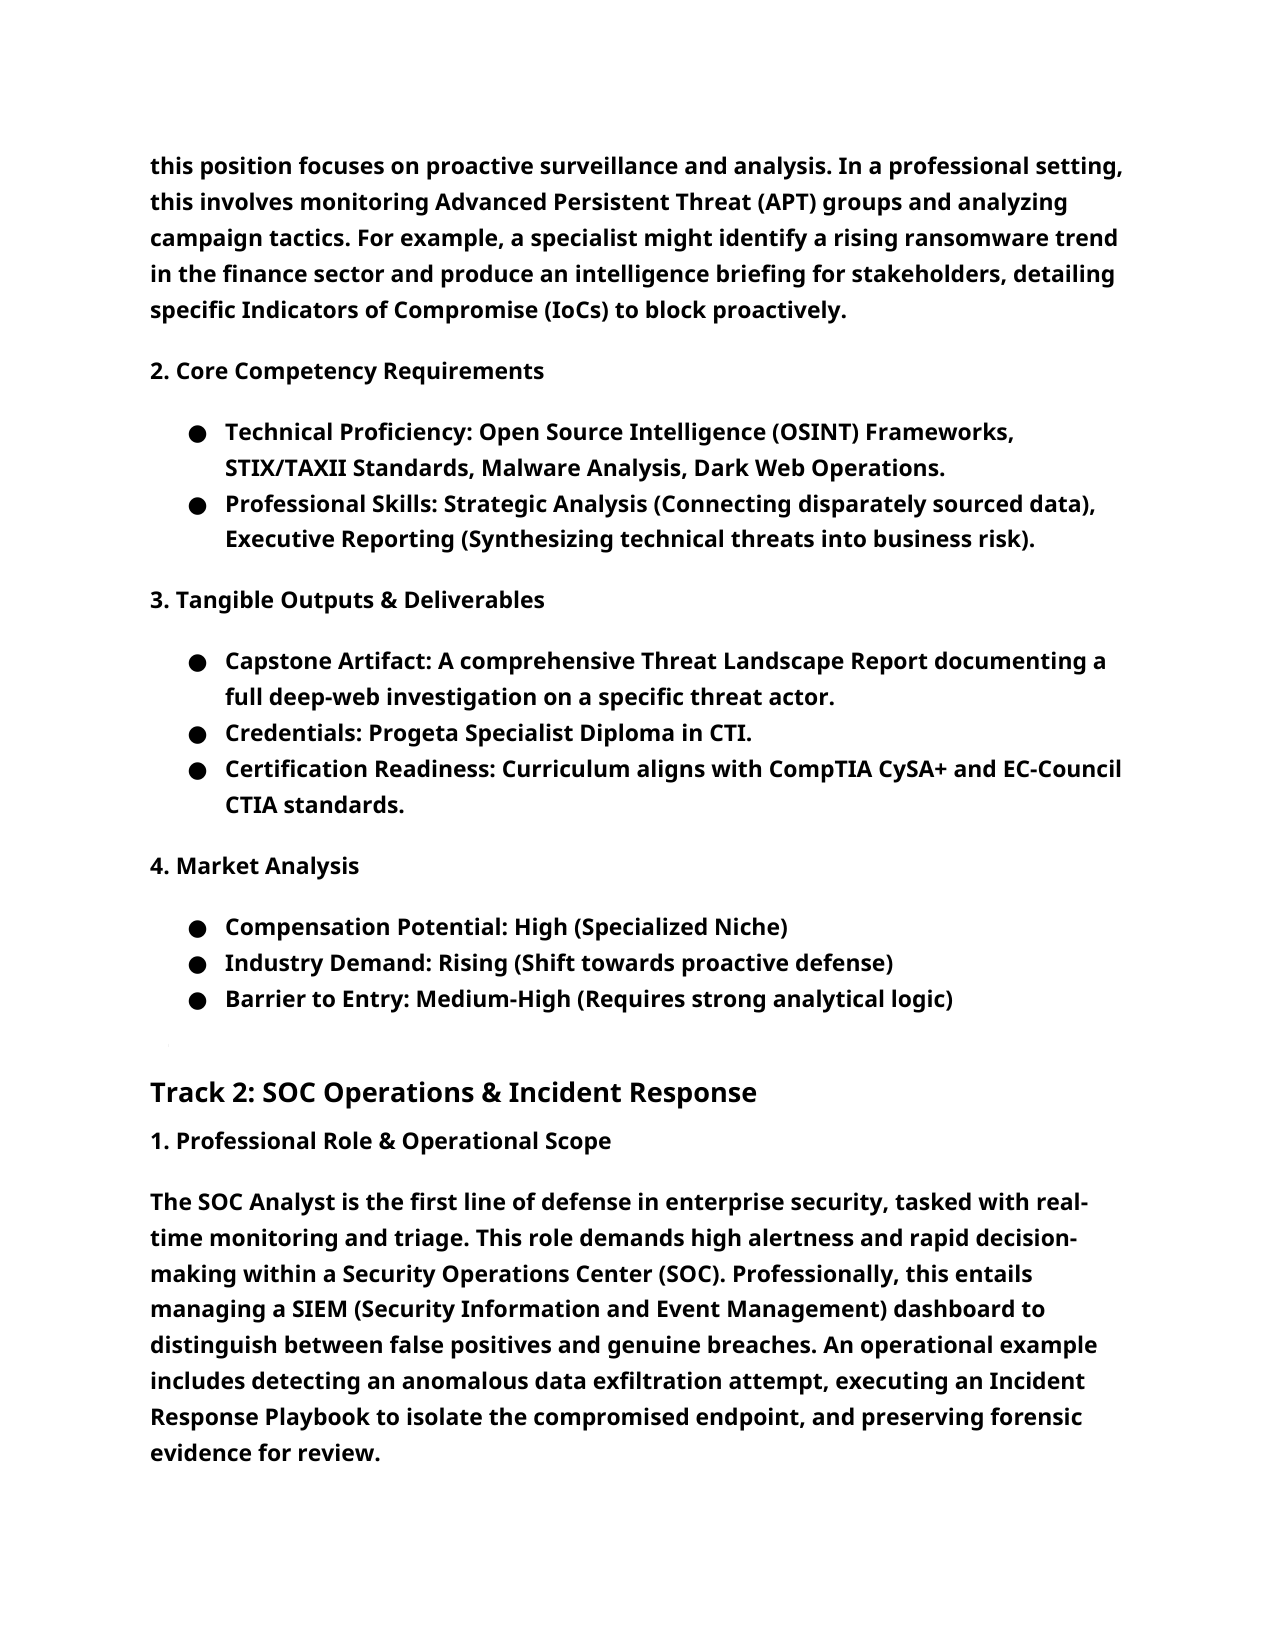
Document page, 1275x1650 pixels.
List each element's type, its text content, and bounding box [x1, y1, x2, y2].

text 3. Tangible Outputs & Deliverables [150, 584, 1125, 616]
text 1. Professional Role & Operational Scope [150, 1125, 1125, 1156]
list Capstone Artifact: A comprehensive Threat Landscape Report documenting a full deep-web investigation on a specific threat actor. [187, 645, 1125, 712]
text 2. Core Competency Requirements [150, 355, 1125, 386]
text The SOC Analyst is the first line of defense in enterprise security, tasked with real-time monitoring and triage. This role demands high alertness and rapid decision-making within a Security Operations Center (SOC). Professionally, this entails managing a SIEM (Security Information and Event Management) dashboard to distinguish between false positives and genuine breaches. An operational example includes detecting an anomalous data exfiltration attempt, executing an Incident Response Playbook to isolate the compromised endpoint, and preserving forensic evidence for review. [150, 1186, 1125, 1468]
list Certification Readiness: Curriculum aligns with CompTIA CySA+ and EC-Council CTIA standards. [187, 753, 1125, 820]
list Industry Demand: Rising (Shift towards proactive defense) [187, 947, 1125, 978]
list Credentials: Progeta Specialist Diploma in CTI. [187, 717, 1125, 748]
subtitle Track 2: SOC Operations & Incident Response [150, 1074, 1125, 1111]
text 4. Market Analysis [150, 850, 1125, 881]
list Compensation Potential: High (Specialized Niche) [187, 911, 1125, 942]
list Barrier to Entry: Medium-High (Requires strong analytical logic) [187, 983, 1125, 1014]
list Technical Proficiency: Open Source Intelligence (OSINT) Frameworks, STIX/TAXII Standards, Malware Analysis, Dark Web Operations. [187, 416, 1125, 483]
text this position focuses on proactive surveillance and analysis. In a professional setting, this involves monitoring Advanced Persistent Threat (APT) groups and analyzing campaign tactics. For example, a specialist might identify a rising ransomware trend in the finance sector and produce an intelligence briefing for stakeholders, detailing specific Indicators of Compromise (IoCs) to block proactively. [150, 150, 1125, 325]
list Professional Skills: Strategic Analysis (Connecting disparately sourced data), Executive Reporting (Synthesizing technical threats into business risk). [187, 487, 1125, 555]
